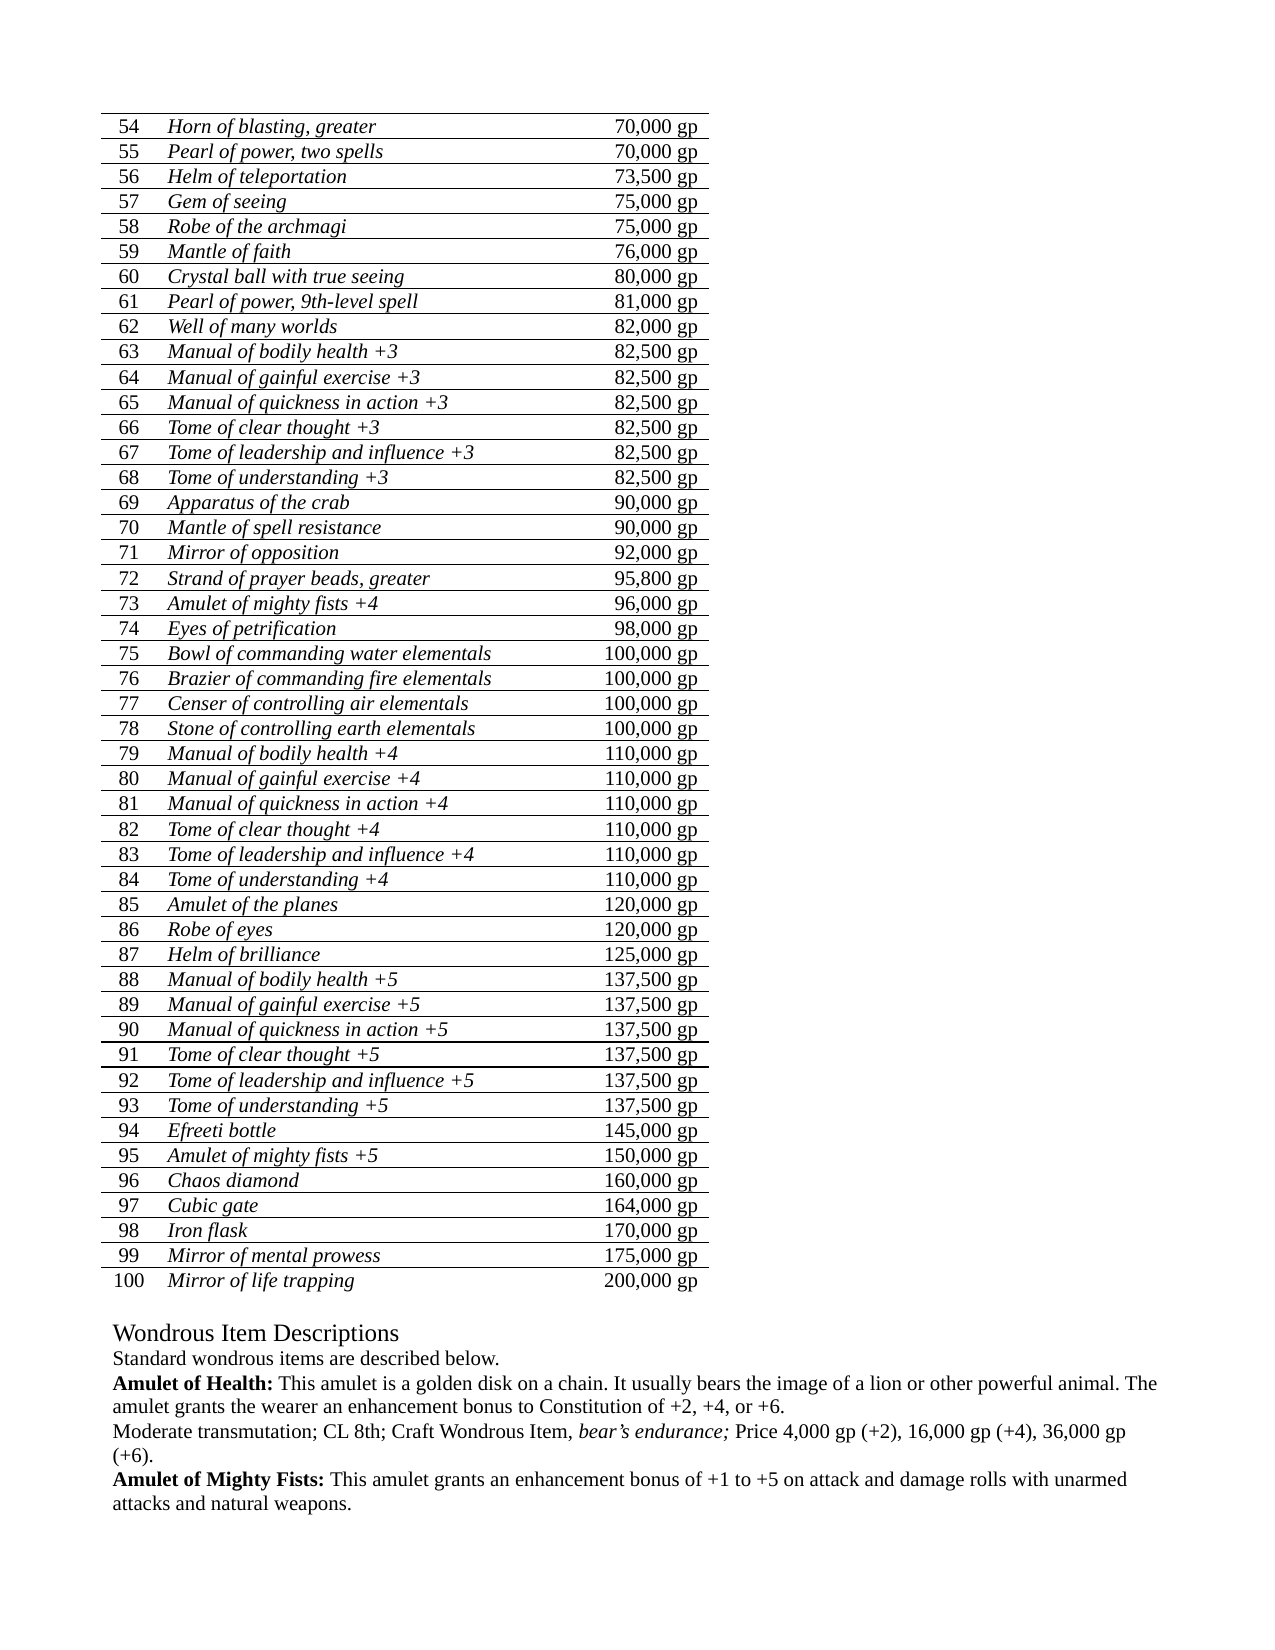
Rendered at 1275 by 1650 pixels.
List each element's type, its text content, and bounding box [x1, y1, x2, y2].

table_cell 82,500 gp [568, 415, 709, 439]
table_cell 89 [101, 992, 156, 1016]
table_cell Robe of the archmagi [156, 214, 568, 238]
table_cell 57 [101, 189, 156, 213]
table_cell 84 [101, 867, 156, 891]
table_cell Manual of bodily health +3 [156, 340, 568, 363]
table_cell Tome of leadership and influence +4 [156, 842, 568, 866]
table_cell 200,000 gp [568, 1268, 709, 1292]
table_cell 164,000 gp [568, 1193, 709, 1217]
table_cell Amulet of the planes [156, 892, 568, 916]
table_cell Tome of clear thought +4 [156, 816, 568, 841]
table_cell 96 [101, 1168, 156, 1192]
table_cell Manual of bodily health +5 [156, 967, 568, 991]
table_cell Tome of understanding +4 [156, 867, 568, 891]
table_cell 71 [101, 540, 156, 564]
table_cell 83 [101, 842, 156, 866]
table_cell 76 [101, 666, 156, 690]
table_cell 66 [101, 415, 156, 439]
table_cell 81,000 gp [568, 289, 709, 313]
table_cell 137,500 gp [568, 1043, 709, 1066]
table_cell 86 [101, 917, 156, 941]
table_cell 160,000 gp [568, 1168, 709, 1192]
table_cell 97 [101, 1193, 156, 1217]
table_cell 98 [101, 1218, 156, 1242]
table_cell 69 [101, 490, 156, 514]
table_cell Eyes of petrification [156, 616, 568, 640]
table_cell 63 [101, 340, 156, 363]
table_cell Mirror of life trapping [156, 1268, 568, 1292]
table_cell Robe of eyes [156, 917, 568, 941]
table_cell Tome of clear thought +3 [156, 415, 568, 439]
table_cell 75 [101, 641, 156, 665]
table_cell 80 [101, 766, 156, 790]
table_cell 92,000 gp [568, 540, 709, 564]
table_cell 95,800 gp [568, 565, 709, 589]
table_cell 82 [101, 816, 156, 841]
table_cell 100,000 gp [568, 641, 709, 665]
table_cell 110,000 gp [568, 766, 709, 790]
table_cell 62 [101, 314, 156, 338]
table_cell Efreeti bottle [156, 1118, 568, 1142]
table_cell 96,000 gp [568, 591, 709, 614]
table_cell 91 [101, 1043, 156, 1066]
table_cell Censer of controlling air elementals [156, 691, 568, 715]
table_cell Helm of brilliance [156, 942, 568, 966]
table_cell 100,000 gp [568, 716, 709, 740]
table_cell Tome of leadership and influence +3 [156, 440, 568, 464]
text Amulet of Mighty Fists: This amulet grants an enhancement bonus of +1 to +5 on attack and damage rolls with unarmed attacks and natural weapons. [112, 1467, 1162, 1515]
table_cell 59 [101, 239, 156, 263]
table_cell Bowl of commanding water elementals [156, 641, 568, 665]
table_cell 137,500 gp [568, 967, 709, 991]
table_cell Gem of seeing [156, 189, 568, 213]
table_cell 120,000 gp [568, 917, 709, 941]
table_cell 98,000 gp [568, 616, 709, 640]
table_cell Horn of blasting, greater [156, 114, 568, 138]
table_cell 93 [101, 1093, 156, 1117]
table_cell 60 [101, 264, 156, 288]
table_cell Pearl of power, 9th-level spell [156, 289, 568, 313]
table_cell 110,000 gp [568, 791, 709, 815]
table_cell 82,500 gp [568, 390, 709, 414]
table_cell Crystal ball with true seeing [156, 264, 568, 288]
table_cell 100,000 gp [568, 666, 709, 690]
table_cell Mirror of mental prowess [156, 1243, 568, 1267]
table_cell 110,000 gp [568, 867, 709, 891]
table_cell Tome of understanding +3 [156, 465, 568, 489]
table_cell 100 [101, 1268, 156, 1292]
table_cell Amulet of mighty fists +5 [156, 1143, 568, 1167]
table_cell 90,000 gp [568, 490, 709, 514]
table_cell 110,000 gp [568, 816, 709, 841]
table_cell Brazier of commanding fire elementals [156, 666, 568, 690]
text Amulet of Health: This amulet is a golden disk on a chain. It usually bears the image of a lion or other powerful animal. The amulet grants the wearer an enhancement bonus to Constitution of +2, +4, or +6. [112, 1370, 1162, 1418]
table_cell 170,000 gp [568, 1218, 709, 1242]
table_cell 82,500 gp [568, 465, 709, 489]
table_cell Mantle of spell resistance [156, 515, 568, 539]
table_cell 82,500 gp [568, 340, 709, 363]
table_cell Chaos diamond [156, 1168, 568, 1192]
table_cell 65 [101, 390, 156, 414]
table_cell 70 [101, 515, 156, 539]
table_cell 75,000 gp [568, 189, 709, 213]
table_cell Apparatus of the crab [156, 490, 568, 514]
table_cell 58 [101, 214, 156, 238]
table_cell 95 [101, 1143, 156, 1167]
table_cell 90,000 gp [568, 515, 709, 539]
table_cell Mantle of faith [156, 239, 568, 263]
table_cell 110,000 gp [568, 741, 709, 765]
table_cell 79 [101, 741, 156, 765]
table_cell Mirror of opposition [156, 540, 568, 564]
table_cell 72 [101, 565, 156, 589]
table_cell Tome of understanding +5 [156, 1093, 568, 1117]
table_cell Cubic gate [156, 1193, 568, 1217]
table_cell 70,000 gp [568, 114, 709, 138]
table_cell 175,000 gp [568, 1243, 709, 1267]
text Standard wondrous items are described below. [112, 1346, 1162, 1370]
table_cell 137,500 gp [568, 1017, 709, 1041]
table_cell Manual of bodily health +4 [156, 741, 568, 765]
text Moderate transmutation; CL 8th; Craft Wondrous Item, bear’s endurance; Price 4,000 gp (+2), 16,000 gp (+4), 36,000 gp (+6). [112, 1418, 1162, 1467]
table_cell 74 [101, 616, 156, 640]
table_cell Tome of leadership and influence +5 [156, 1068, 568, 1092]
table_cell 56 [101, 164, 156, 188]
table_cell Tome of clear thought +5 [156, 1043, 568, 1066]
table_cell 85 [101, 892, 156, 916]
table_cell Pearl of power, two spells [156, 139, 568, 163]
table_cell 137,500 gp [568, 1093, 709, 1117]
table_cell 78 [101, 716, 156, 740]
table_cell 100,000 gp [568, 691, 709, 715]
table_cell Manual of quickness in action +5 [156, 1017, 568, 1041]
table_cell 88 [101, 967, 156, 991]
table_cell Manual of gainful exercise +5 [156, 992, 568, 1016]
table_cell 145,000 gp [568, 1118, 709, 1142]
table_cell 54 [101, 114, 156, 138]
table_cell Iron flask [156, 1218, 568, 1242]
table_cell 125,000 gp [568, 942, 709, 966]
text Wondrous Item Descriptions [112, 1318, 1162, 1346]
table_cell 73,500 gp [568, 164, 709, 188]
table_cell 61 [101, 289, 156, 313]
table_cell 76,000 gp [568, 239, 709, 263]
table_cell 82,500 gp [568, 440, 709, 464]
table_cell 70,000 gp [568, 139, 709, 163]
table_cell Manual of quickness in action +4 [156, 791, 568, 815]
table_cell 77 [101, 691, 156, 715]
table_cell 110,000 gp [568, 842, 709, 866]
table_cell 82,000 gp [568, 314, 709, 338]
table_cell 120,000 gp [568, 892, 709, 916]
table_cell 90 [101, 1017, 156, 1041]
table_cell 75,000 gp [568, 214, 709, 238]
table_cell 92 [101, 1068, 156, 1092]
table_cell 67 [101, 440, 156, 464]
table_cell 99 [101, 1243, 156, 1267]
table_cell Helm of teleportation [156, 164, 568, 188]
table_cell Manual of gainful exercise +4 [156, 766, 568, 790]
table_cell Strand of prayer beads, greater [156, 565, 568, 589]
table_cell 137,500 gp [568, 1068, 709, 1092]
table_cell 87 [101, 942, 156, 966]
table_cell 68 [101, 465, 156, 489]
table_cell 150,000 gp [568, 1143, 709, 1167]
table_cell Stone of controlling earth elementals [156, 716, 568, 740]
table_cell 64 [101, 365, 156, 389]
table_cell 94 [101, 1118, 156, 1142]
table_cell 55 [101, 139, 156, 163]
table_cell 82,500 gp [568, 365, 709, 389]
table_cell 80,000 gp [568, 264, 709, 288]
table_cell Manual of gainful exercise +3 [156, 365, 568, 389]
table_cell 137,500 gp [568, 992, 709, 1016]
table_cell Well of many worlds [156, 314, 568, 338]
table_cell 73 [101, 591, 156, 614]
table_cell Amulet of mighty fists +4 [156, 591, 568, 614]
table_cell Manual of quickness in action +3 [156, 390, 568, 414]
table_cell 81 [101, 791, 156, 815]
